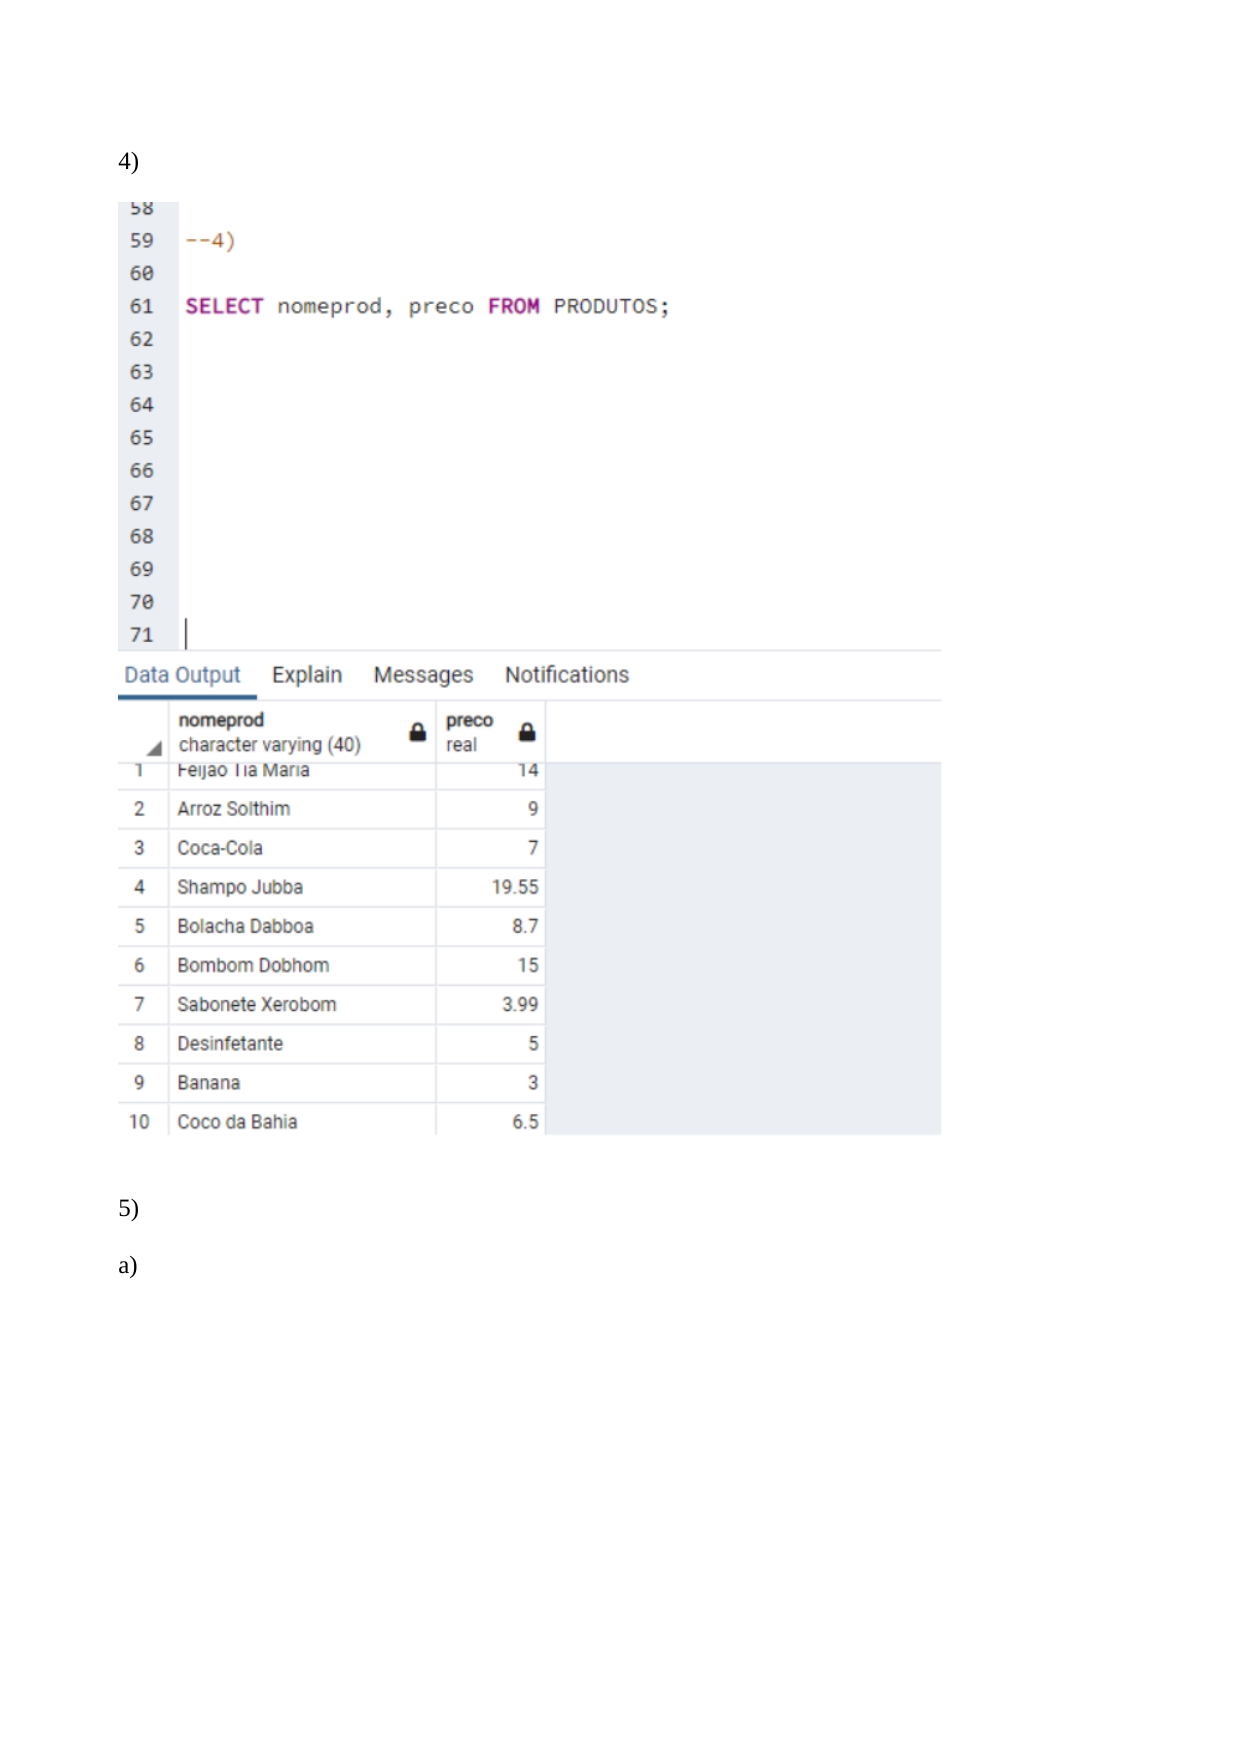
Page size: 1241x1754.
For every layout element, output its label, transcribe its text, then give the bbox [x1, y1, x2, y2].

text 5) [118, 1193, 1122, 1222]
text a) [118, 1250, 1122, 1279]
text 4) [118, 146, 1122, 175]
